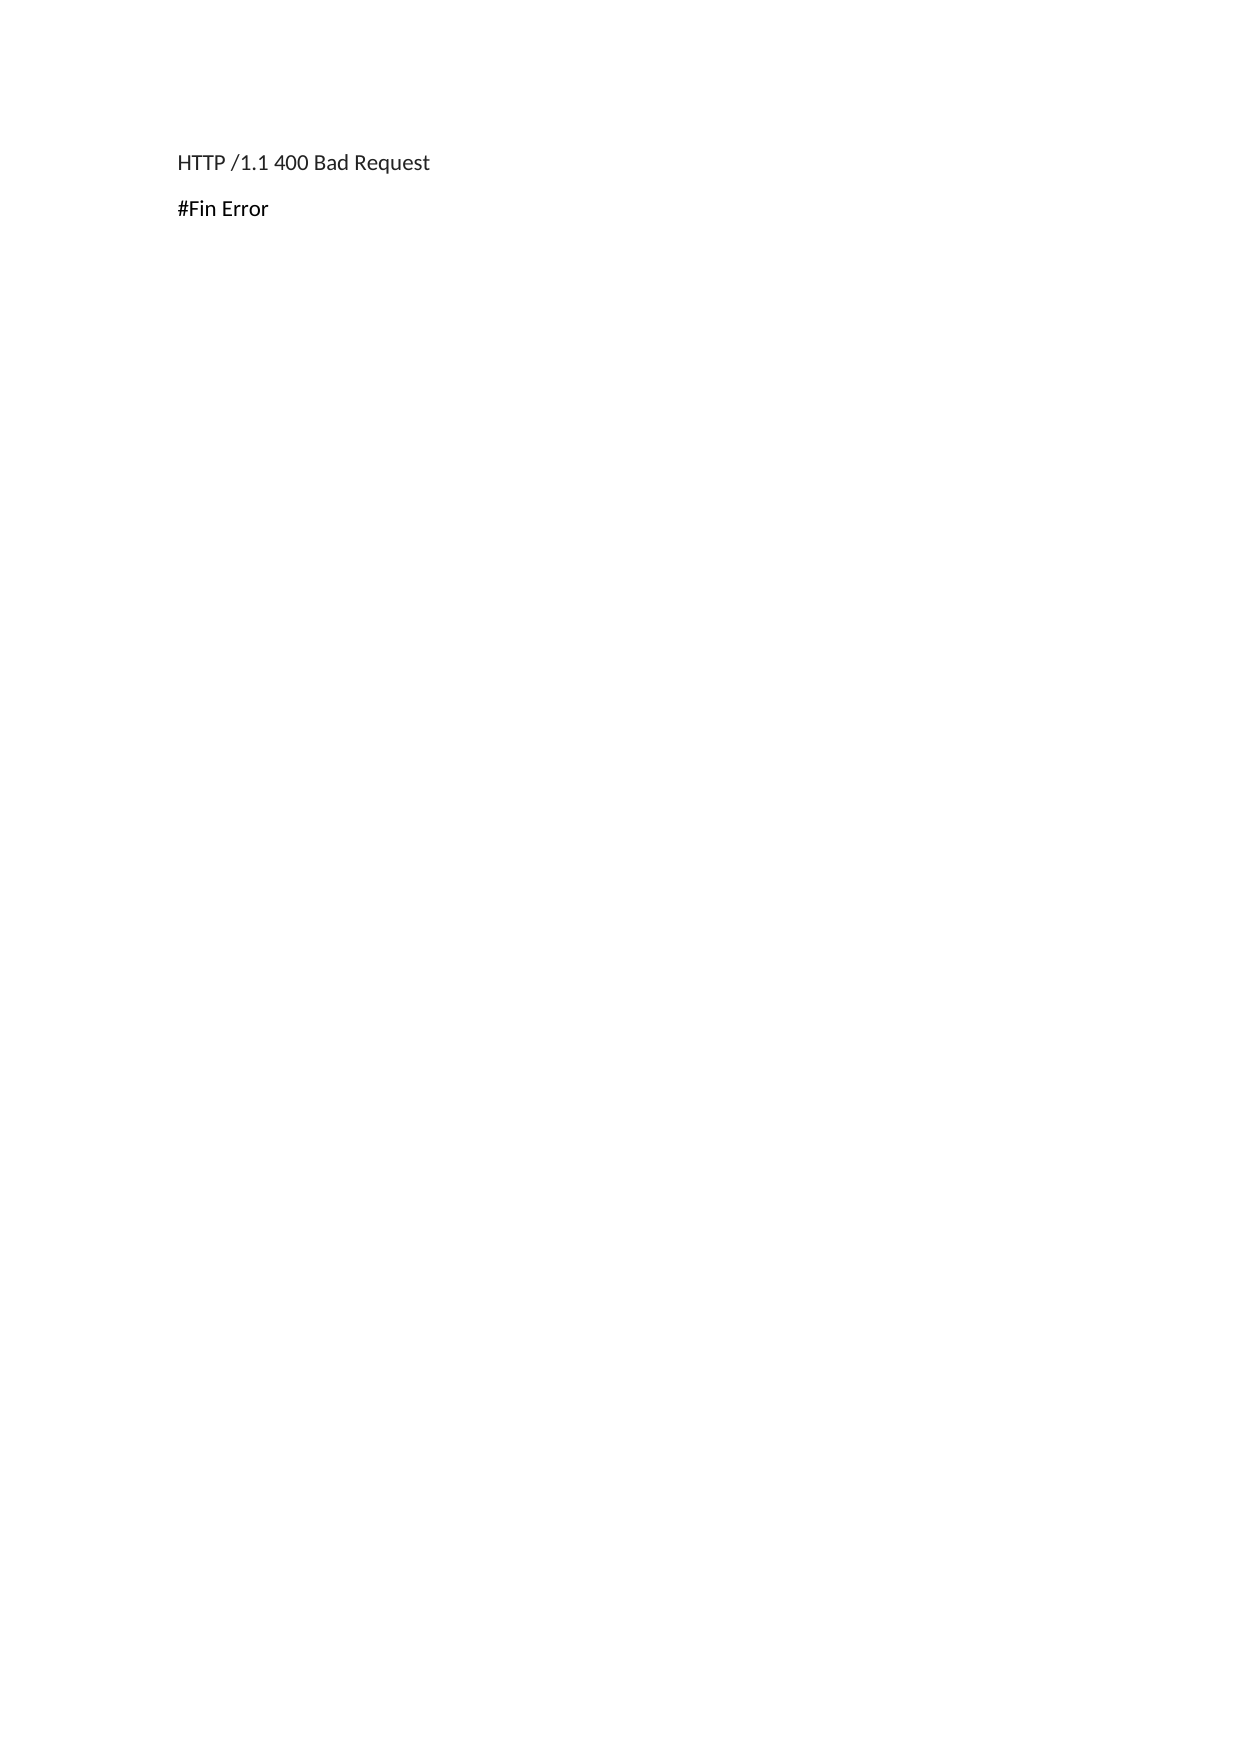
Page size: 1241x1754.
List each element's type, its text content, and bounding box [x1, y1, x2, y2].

text #Fin Error [177, 194, 1063, 222]
text HTTP /1.1 400 Bad Request [177, 148, 1063, 176]
